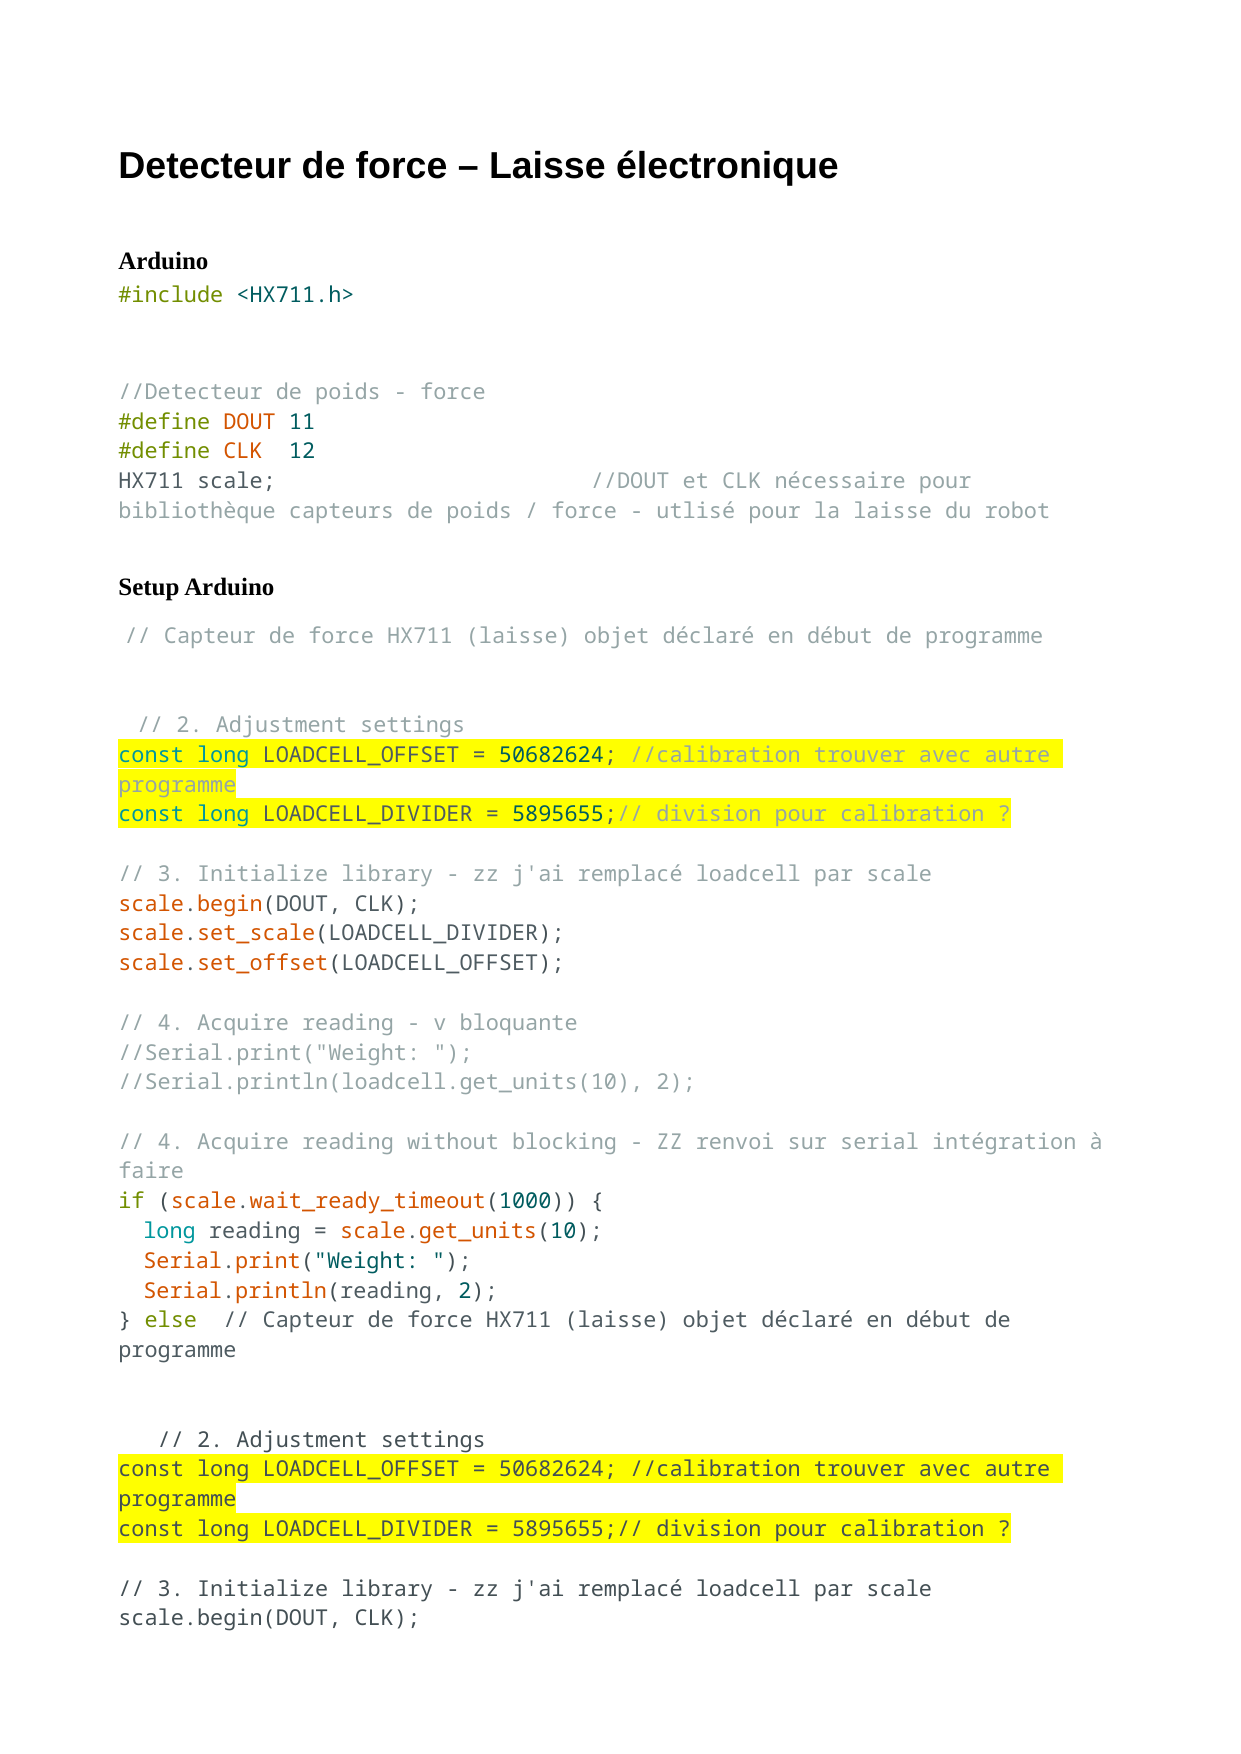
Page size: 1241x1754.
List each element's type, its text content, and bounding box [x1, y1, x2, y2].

text HX711 scale; //DOUT et CLK nécessaire pour bibliothèque capteurs de poids / force - utlisé pour la laisse du robot [118, 465, 1122, 525]
text #define CLK 12 [118, 435, 1122, 465]
text // Capteur de force HX711 (laisse) objet déclaré en début de programme [118, 620, 1122, 650]
text scale.begin(DOUT, CLK); [118, 1602, 1122, 1632]
text // 2. Adjustment settings [118, 1424, 1122, 1453]
text Serial.println(reading, 2); [118, 1275, 1122, 1304]
text const long LOADCELL_DIVIDER = 5895655;// division pour calibration ? [118, 798, 1122, 828]
text // 2. Adjustment settings [118, 709, 1122, 739]
text #define DOUT 11 [118, 406, 1122, 435]
text // 4. Acquire reading without blocking - ZZ renvoi sur serial intégration à faire [118, 1126, 1122, 1185]
text } else // Capteur de force HX711 (laisse) objet déclaré en début de programme [118, 1304, 1122, 1364]
text scale.set_scale(LOADCELL_DIVIDER); [118, 917, 1122, 947]
text long reading = scale.get_units(10); [118, 1215, 1122, 1245]
text if (scale.wait_ready_timeout(1000)) { [118, 1185, 1122, 1215]
text Setup Arduino [118, 572, 1122, 601]
text const long LOADCELL_OFFSET = 50682624; //calibration trouver avec autre programme [118, 1453, 1122, 1513]
text Arduino #include <HX711.h> [118, 246, 1122, 309]
text // 3. Initialize library - zz j'ai remplacé loadcell par scale [118, 858, 1122, 888]
text //Serial.println(loadcell.get_units(10), 2); [118, 1066, 1122, 1096]
text Serial.print("Weight: "); [118, 1245, 1122, 1275]
text const long LOADCELL_OFFSET = 50682624; //calibration trouver avec autre programme [118, 739, 1122, 798]
text //Detecteur de poids - force [118, 376, 1122, 406]
subtitle Detecteur de force – Laisse électronique [118, 143, 1122, 186]
text // 4. Acquire reading - v bloquante [118, 1007, 1122, 1036]
text scale.begin(DOUT, CLK); [118, 888, 1122, 917]
text const long LOADCELL_DIVIDER = 5895655;// division pour calibration ? [118, 1513, 1122, 1543]
text scale.set_offset(LOADCELL_OFFSET); [118, 947, 1122, 977]
text //Serial.print("Weight: "); [118, 1036, 1122, 1066]
text // 3. Initialize library - zz j'ai remplacé loadcell par scale [118, 1573, 1122, 1602]
